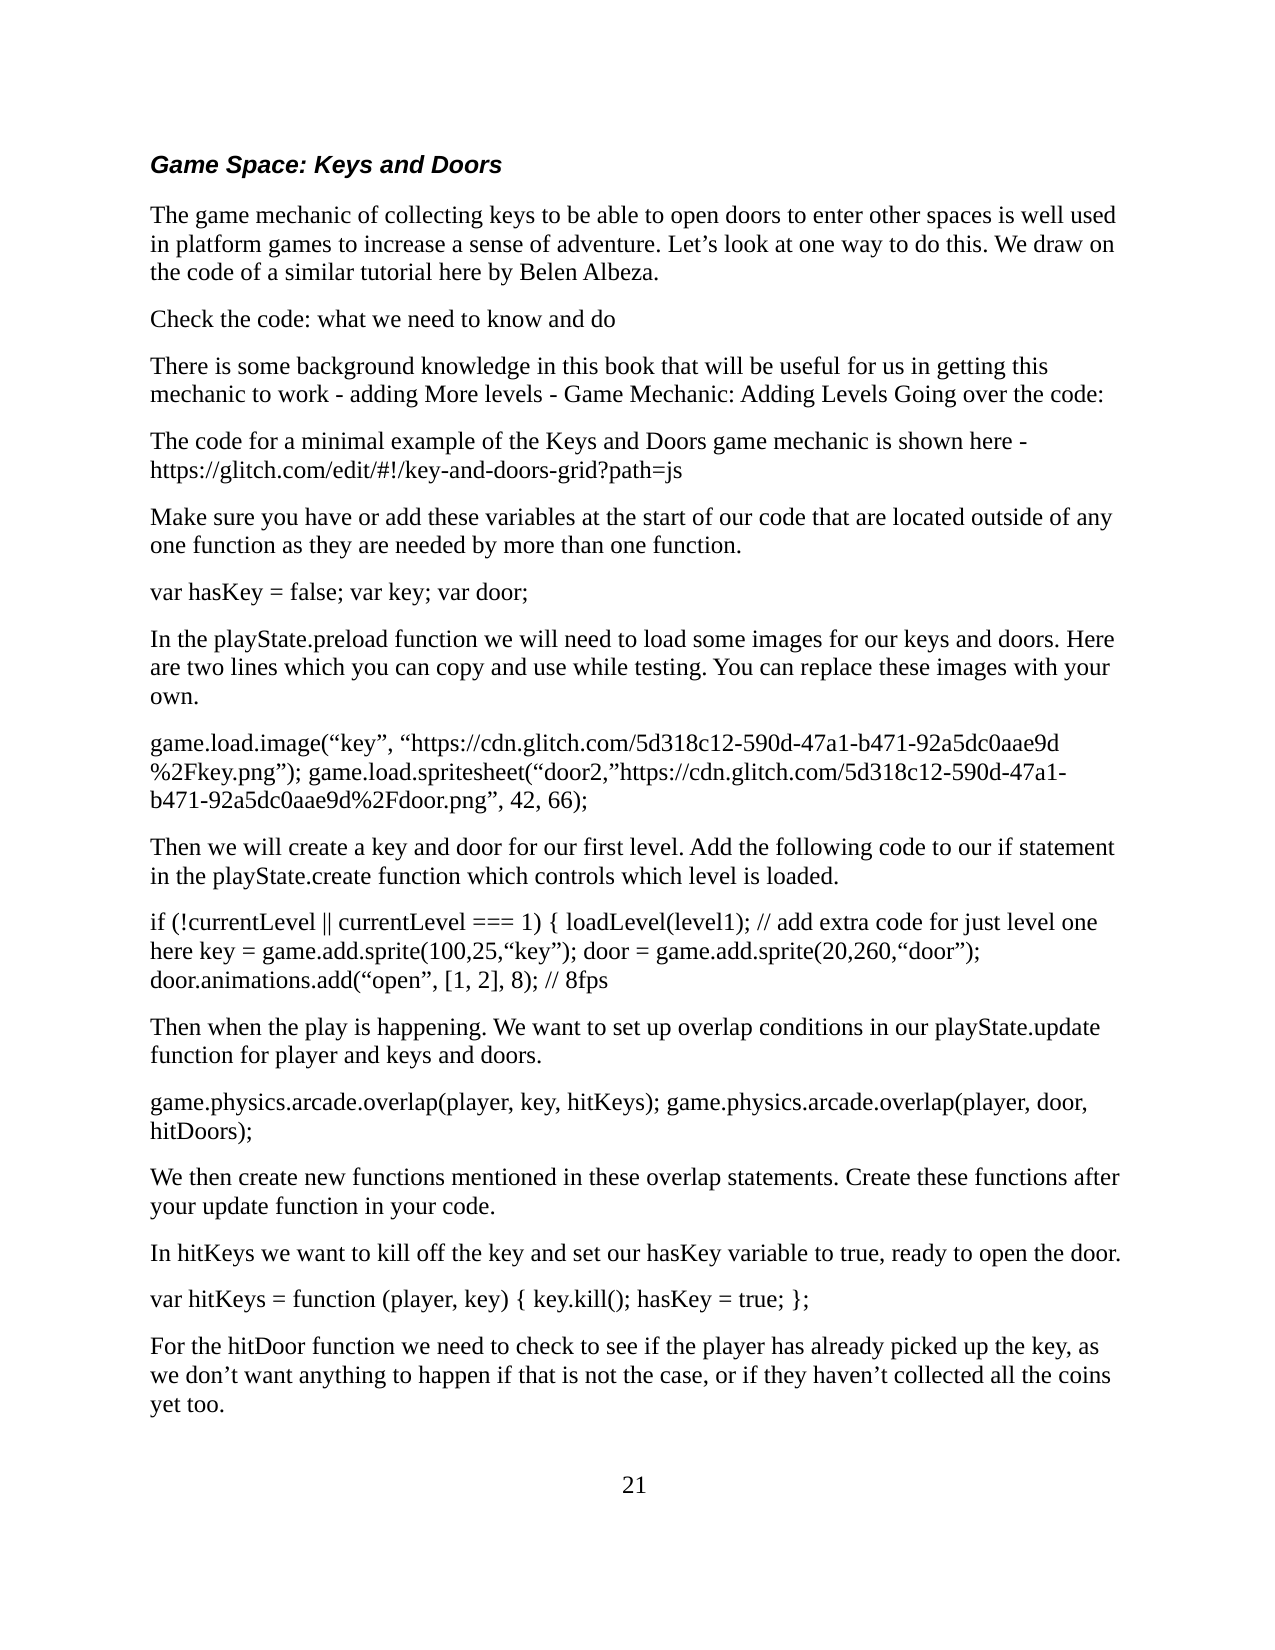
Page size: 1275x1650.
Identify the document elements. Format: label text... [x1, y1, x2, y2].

text Then we will create a key and door for our first level. Add the following code to our if statement in the playState.create function which controls which level is loaded. [150, 832, 1125, 889]
text In the playState.preload function we will need to load some images for our keys and doors. Here are two lines which you can copy and use while testing. You can replace these images with your own. [150, 624, 1125, 710]
text if (!currentLevel || currentLevel === 1) { loadLevel(level1); // add extra code for just level one here key = game.add.sprite(100,25,“key”); door = game.add.sprite(20,260,“door”); door.animations.add(“open”, [1, 2], 8); // 8fps [150, 907, 1125, 994]
text Make sure you have or add these variables at the start of our code that are located outside of any one function as they are needed by more than one function. [150, 502, 1125, 559]
text Check the code: what we need to know and do [150, 304, 1125, 333]
text In hitKeys we want to kill off the key and set our hasKey variable to true, ready to open the door. [150, 1238, 1125, 1267]
text game.load.image(“key”, “https://cdn.glitch.com/5d318c12-590d-47a1-b471-92a5dc0aae9d%2Fkey.png”); game.load.spritesheet(“door2,”https://cdn.glitch.com/5d318c12-590d-47a1-b471-92a5dc0aae9d%2Fdoor.png”, 42, 66); [150, 728, 1125, 814]
text Then when the play is happening. We want to set up overlap conditions in our playState.update function for player and keys and doors. [150, 1012, 1125, 1069]
text We then create new functions mentioned in these overlap statements. Create these functions after your update function in your code. [150, 1162, 1125, 1220]
text The code for a minimal example of the Keys and Doors game mechanic is shown here - https://glitch.com/edit/#!/key-and-doors-grid?path=js [150, 426, 1125, 484]
text game.physics.arcade.overlap(player, key, hitKeys); game.physics.arcade.overlap(player, door, hitDoors); [150, 1087, 1125, 1144]
text var hitKeys = function (player, key) { key.kill(); hasKey = true; }; [150, 1284, 1125, 1313]
text var hasKey = false; var key; var door; [150, 577, 1125, 606]
subtitle Game Space: Keys and Doors [150, 150, 1125, 178]
text There is some background knowledge in this book that will be useful for us in getting this mechanic to work - adding More levels - Game Mechanic: Adding Levels Going over the code: [150, 351, 1125, 408]
text The game mechanic of collecting keys to be able to open doors to enter other spaces is well used in platform games to increase a sense of adventure. Let’s look at one way to do this. We draw on the code of a similar tutorial here by Belen Albeza. [150, 200, 1125, 286]
text For the hitDoor function we need to check to see if the player has already picked up the key, as we don’t want anything to happen if that is not the case, or if they haven’t collected all the coins yet too. [150, 1331, 1125, 1417]
